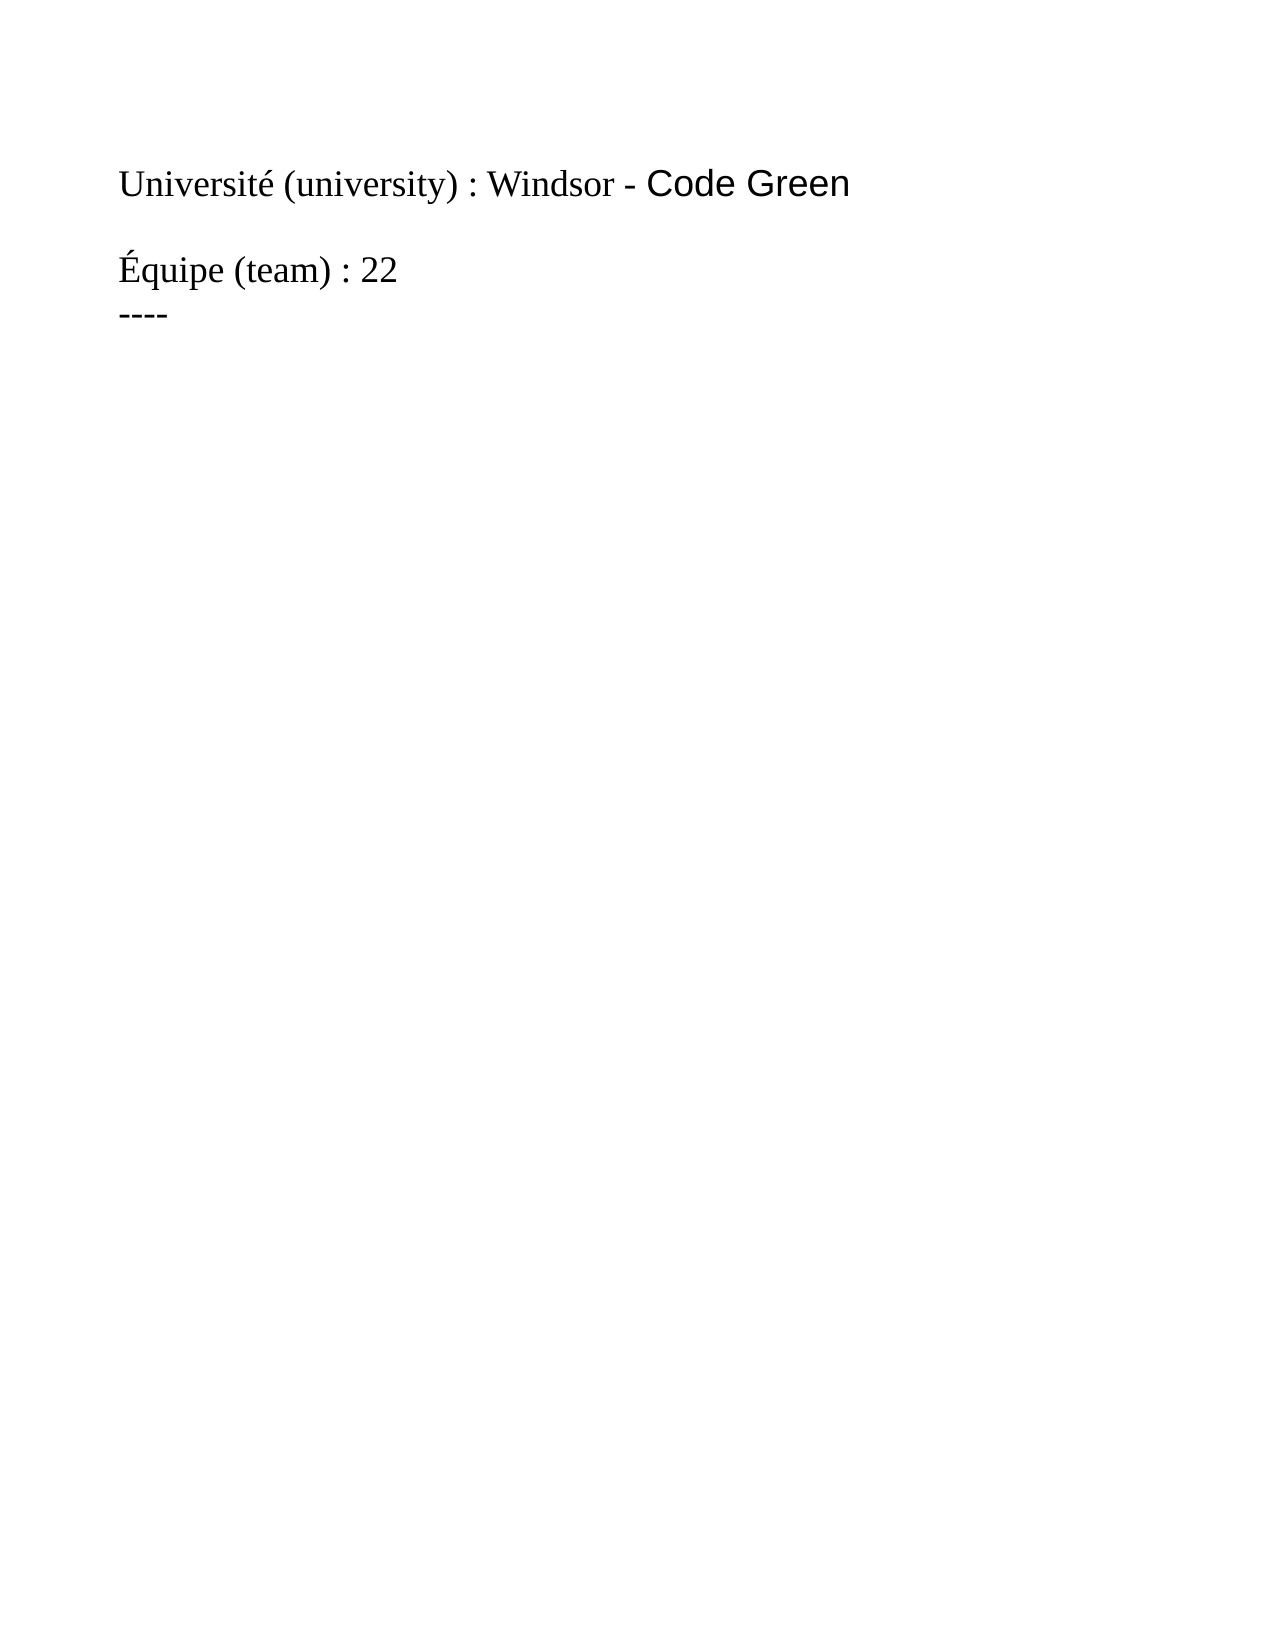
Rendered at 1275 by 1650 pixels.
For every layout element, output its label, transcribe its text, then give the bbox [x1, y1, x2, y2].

text Université (university) : Windsor - Code Green [118, 161, 1157, 204]
text ---- [118, 291, 1157, 334]
text Équipe (team) : 22 [118, 248, 1157, 291]
